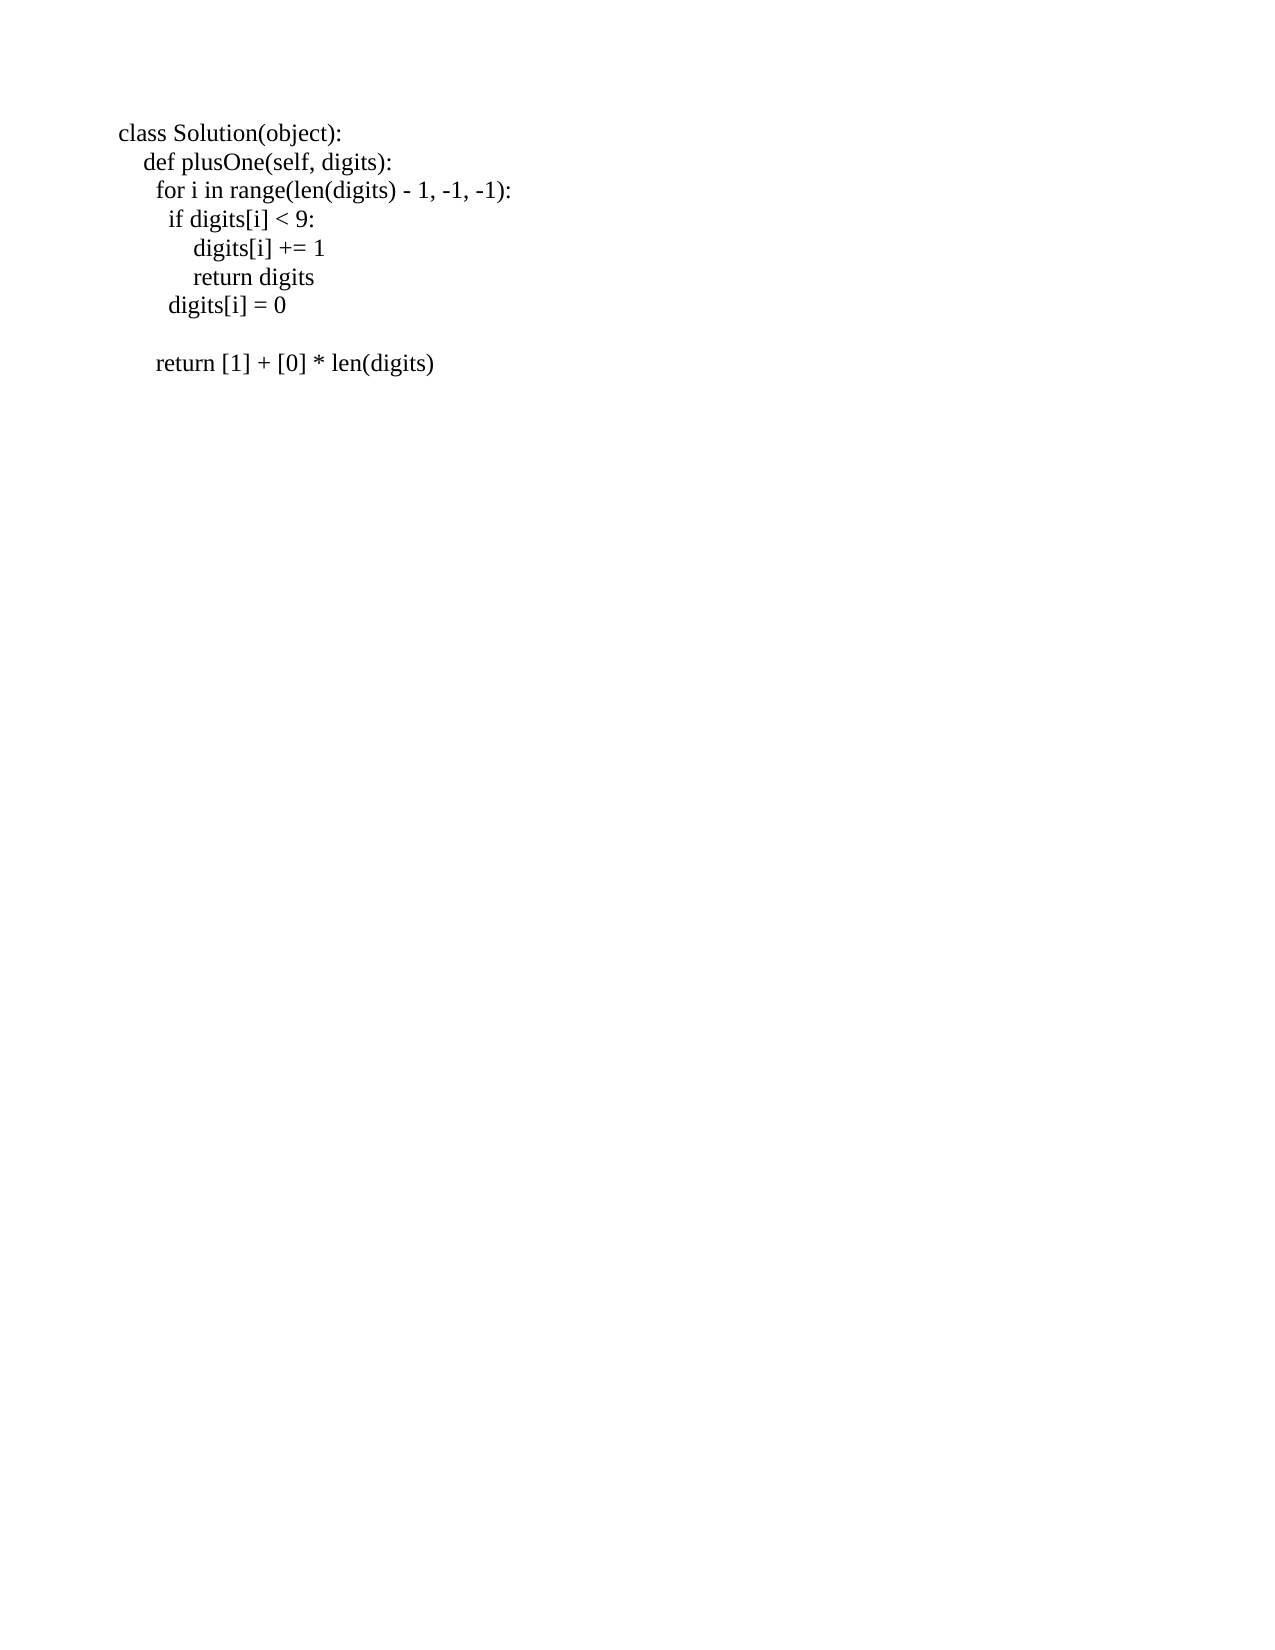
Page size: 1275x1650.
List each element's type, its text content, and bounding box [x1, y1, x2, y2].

text class Solution(object): [118, 118, 1157, 147]
text return [1] + [0] * len(digits) [118, 348, 1157, 377]
text for i in range(len(digits) - 1, -1, -1): [118, 176, 1157, 204]
text digits[i] += 1 [118, 233, 1157, 262]
text digits[i] = 0 [118, 291, 1157, 319]
text if digits[i] < 9: [118, 204, 1157, 233]
text def plusOne(self, digits): [118, 147, 1157, 176]
text return digits [118, 262, 1157, 291]
